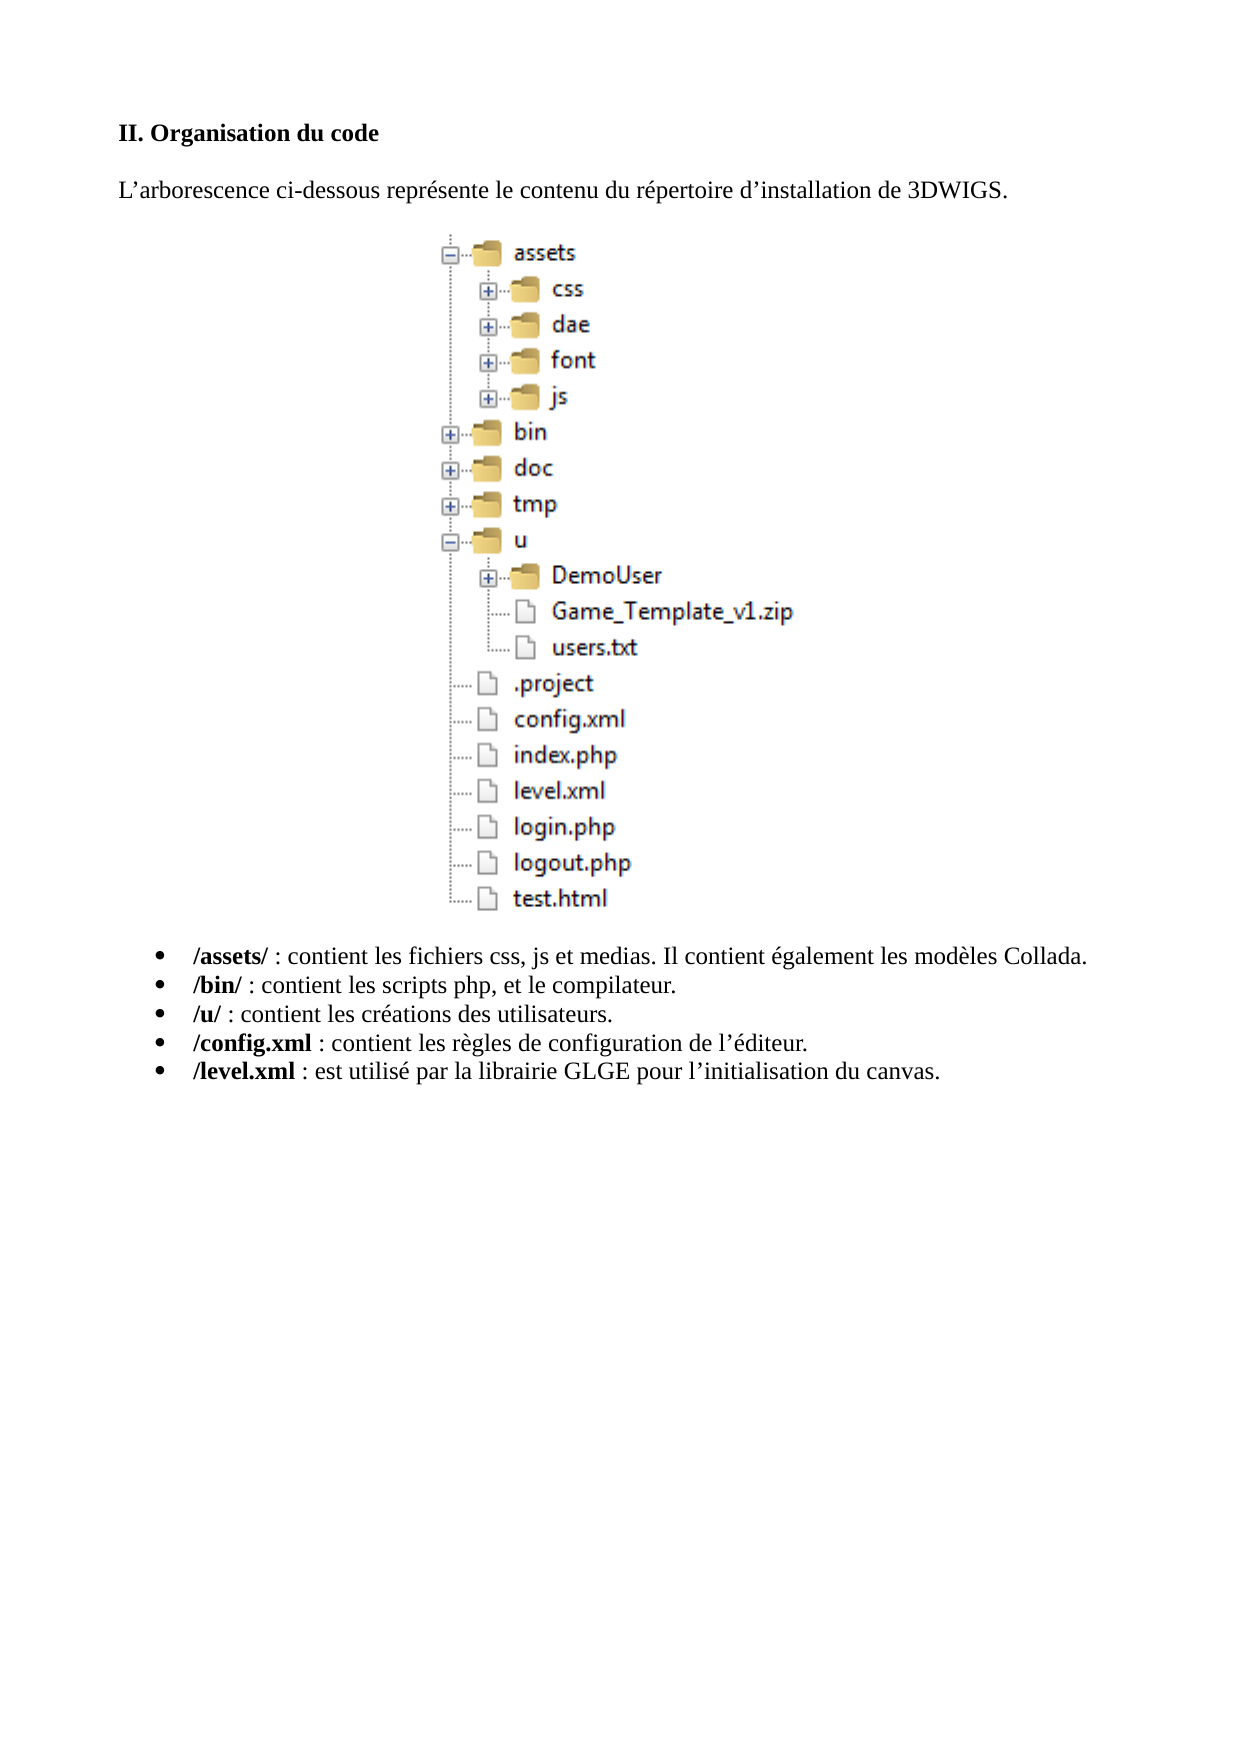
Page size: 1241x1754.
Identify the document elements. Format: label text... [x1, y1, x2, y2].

list /assets/ : contient les fichiers css, js et medias. Il contient également les modèles Collada. [156, 941, 1122, 970]
subtitle L’arborescence ci-dessous représente le contenu du répertoire d’installation de 3DWIGS. [118, 176, 1122, 204]
list /level.xml : est utilisé par la librairie GLGE pour l’initialisation du canvas. [156, 1056, 1122, 1085]
list /u/ : contient les créations des utilisateurs. [156, 999, 1122, 1028]
list /bin/ : contient les scripts php, et le compilateur. [156, 970, 1122, 999]
list /config.xml : contient les règles de configuration de l’éditeur. [156, 1028, 1122, 1056]
subtitle II. Organisation du code [118, 118, 1122, 147]
